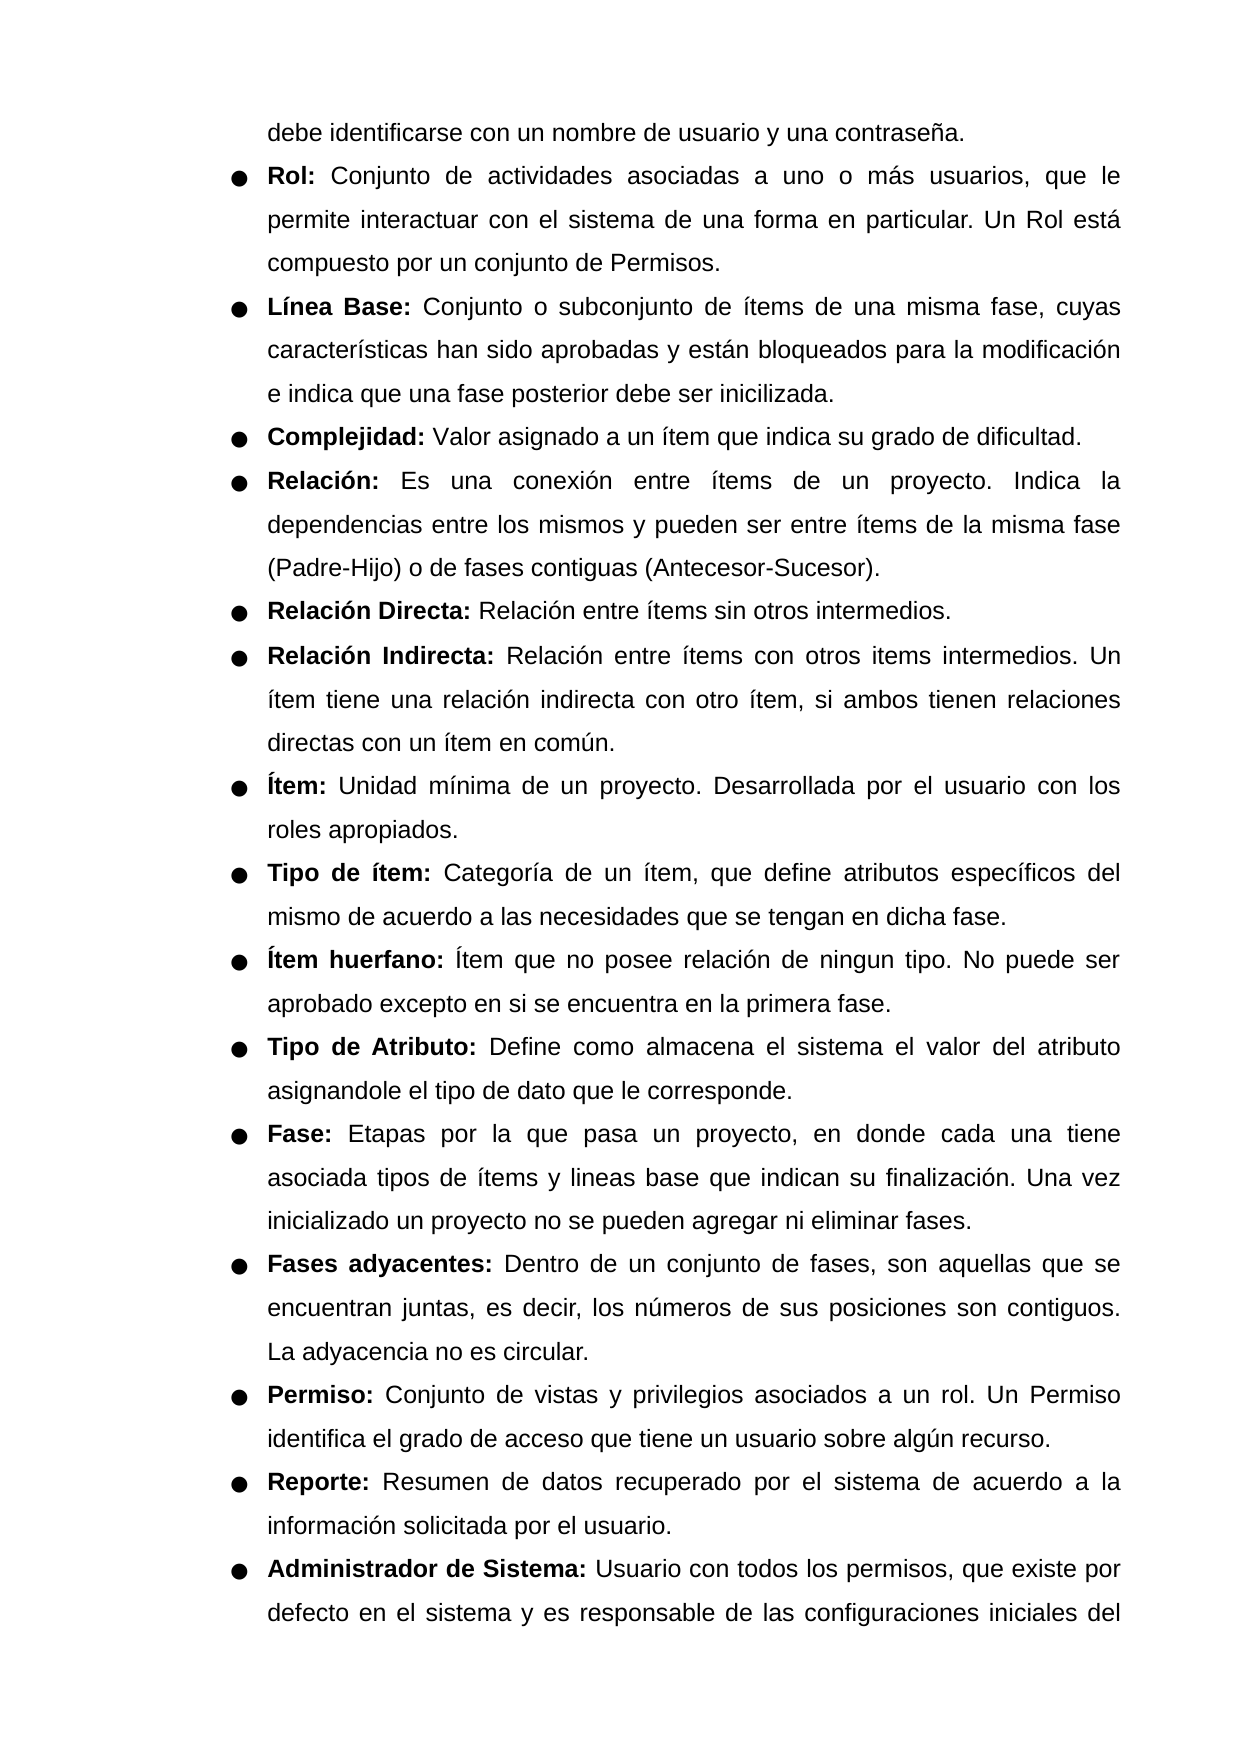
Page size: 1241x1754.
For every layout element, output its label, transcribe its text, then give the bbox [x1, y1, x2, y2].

list debe identificarse con un nombre de usuario y una contraseña. [230, 118, 1122, 147]
list Permiso: Conjunto de vistas y privilegios asociados a un rol. Un Permiso identifica el grado de acceso que tiene un usuario sobre algún recurso. [230, 1379, 1122, 1452]
list Reporte: Resumen de datos recuperado por el sistema de acuerdo a la información solicitada por el usuario. [230, 1467, 1122, 1539]
list Fase: Etapas por la que pasa un proyecto, en donde cada una tiene asociada tipos de ítems y lineas base que indican su finalización. Una vez inicializado un proyecto no se pueden agregar ni eliminar fases. [230, 1119, 1122, 1235]
list Tipo de ítem: Categoría de un ítem, que define atributos específicos del mismo de acuerdo a las necesidades que se tengan en dicha fase. [230, 858, 1122, 931]
list Relación Directa: Relación entre ítems sin otros intermedios. [230, 596, 1122, 626]
list Rol: Conjunto de actividades asociadas a uno o más usuarios, que le permite interactuar con el sistema de una forma en particular. Un Rol está compuesto por un conjunto de Permisos. [230, 161, 1122, 277]
list Complejidad: Valor asignado a un ítem que indica su grado de dificultad. [230, 422, 1122, 451]
list Tipo de Atributo: Define como almacena el sistema el valor del atributo asignandole el tipo de dato que le corresponde. [230, 1032, 1122, 1105]
list Fases adyacentes: Dentro de un conjunto de fases, son aquellas que se encuentran juntas, es decir, los números de sus posiciones son contiguos. La adyacencia no es circular. [230, 1249, 1122, 1365]
list Relación Indirecta: Relación entre ítems con otros items intermedios. Un ítem tiene una relación indirecta con otro ítem, si ambos tienen relaciones directas con un ítem en común. [230, 641, 1122, 756]
list Ítem: Unidad mínima de un proyecto. Desarrollada por el usuario con los roles apropiados. [230, 771, 1122, 843]
list Administrador de Sistema: Usuario con todos los permisos, que existe por defecto en el sistema y es responsable de las configuraciones iniciales del [230, 1554, 1122, 1626]
list Relación: Es una conexión entre ítems de un proyecto. Indica la dependencias entre los mismos y pueden ser entre ítems de la misma fase (Padre-Hijo) o de fases contiguas (Antecesor-Sucesor). [230, 466, 1122, 582]
list Línea Base: Conjunto o subconjunto de ítems de una misma fase, cuyas características han sido aprobadas y están bloqueados para la modificación e indica que una fase posterior debe ser inicilizada. [230, 291, 1122, 407]
list Ítem huerfano: Ítem que no posee relación de ningun tipo. No puede ser aprobado excepto en si se encuentra en la primera fase. [230, 945, 1122, 1018]
